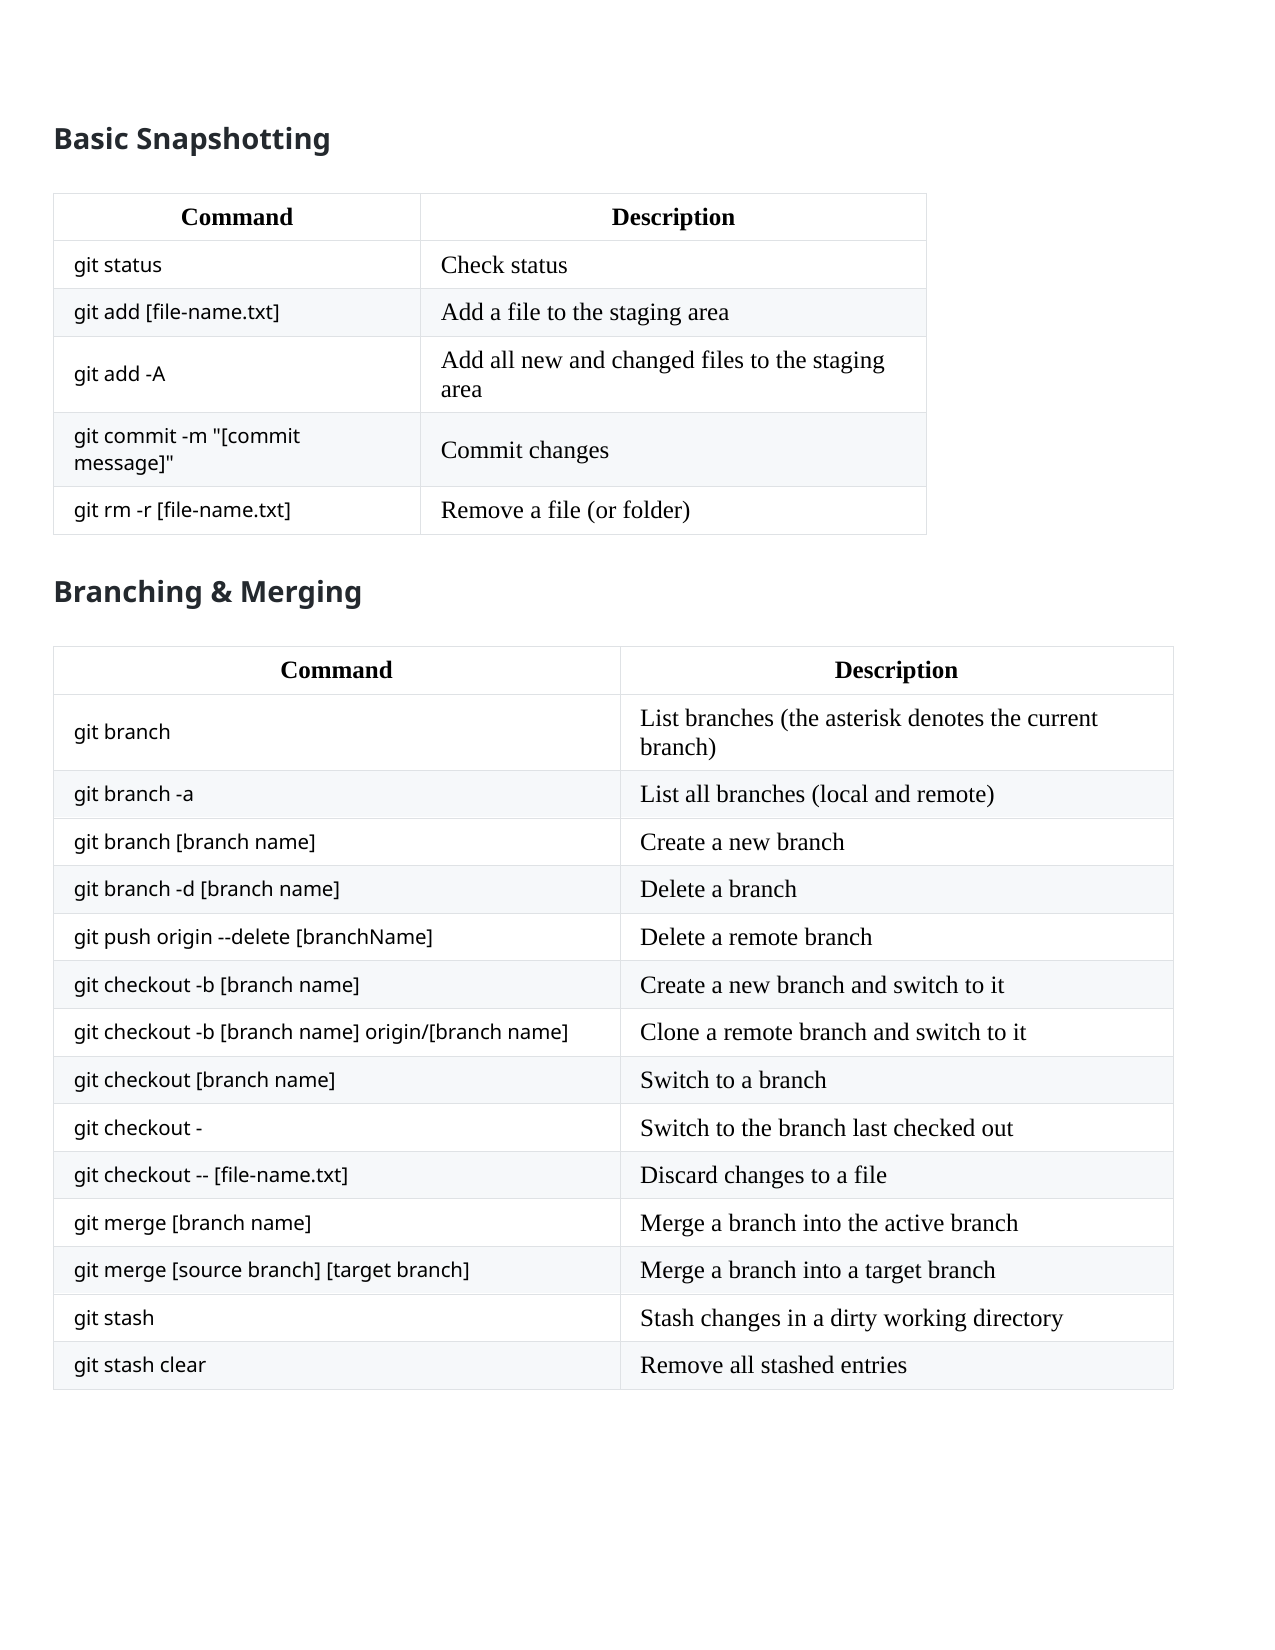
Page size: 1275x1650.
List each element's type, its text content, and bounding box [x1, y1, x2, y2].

table_cell git branch -a [54, 771, 620, 817]
table_cell Discard changes to a file [621, 1152, 1173, 1198]
table_cell List branches (the asterisk denotes the current branch) [621, 695, 1173, 770]
table_cell git checkout [branch name] [54, 1057, 620, 1103]
table_cell git status [54, 241, 420, 288]
table_header Description [621, 647, 1173, 693]
subtitle Basic Snapshotting [53, 118, 1252, 158]
table_cell Merge a branch into the active branch [621, 1199, 1173, 1246]
table_cell git branch [branch name] [54, 819, 620, 865]
table_cell git checkout - [54, 1104, 620, 1151]
table_cell Create a new branch [621, 819, 1173, 865]
table_cell Delete a remote branch [621, 914, 1173, 960]
table_cell Remove a file (or folder) [421, 487, 926, 534]
table_cell git push origin --delete [branchName] [54, 914, 620, 960]
table_cell git checkout -b [branch name] [54, 961, 620, 1008]
table_header Description [421, 194, 926, 240]
subtitle Branching & Merging [53, 571, 1252, 611]
table_cell Remove all stashed entries [621, 1342, 1173, 1389]
table_cell Check status [421, 241, 926, 288]
table_cell Delete a branch [621, 866, 1173, 913]
table_cell git stash [54, 1295, 620, 1341]
table_cell Switch to the branch last checked out [621, 1104, 1173, 1151]
table_cell git checkout -b [branch name] origin/[branch name] [54, 1009, 620, 1056]
table_cell git checkout -- [file-name.txt] [54, 1152, 620, 1198]
table_cell git rm -r [file-name.txt] [54, 487, 420, 534]
table_cell Add all new and changed files to the staging area [421, 337, 926, 412]
table_cell git branch [54, 695, 620, 770]
table_cell Stash changes in a dirty working directory [621, 1295, 1173, 1341]
table_cell Switch to a branch [621, 1057, 1173, 1103]
table_cell git branch -d [branch name] [54, 866, 620, 913]
table_header Command [54, 647, 620, 693]
table_cell Merge a branch into a target branch [621, 1247, 1173, 1293]
table_cell git add -A [54, 337, 420, 412]
table_header Command [54, 194, 420, 240]
table_cell Commit changes [421, 413, 926, 486]
table_cell List all branches (local and remote) [621, 771, 1173, 817]
table_cell git commit -m "[commit message]" [54, 413, 420, 486]
table_cell Clone a remote branch and switch to it [621, 1009, 1173, 1056]
table_cell Create a new branch and switch to it [621, 961, 1173, 1008]
table_cell Add a file to the staging area [421, 289, 926, 336]
table_cell git merge [source branch] [target branch] [54, 1247, 620, 1293]
table_cell git add [file-name.txt] [54, 289, 420, 336]
table_cell git merge [branch name] [54, 1199, 620, 1246]
table_cell git stash clear [54, 1342, 620, 1389]
